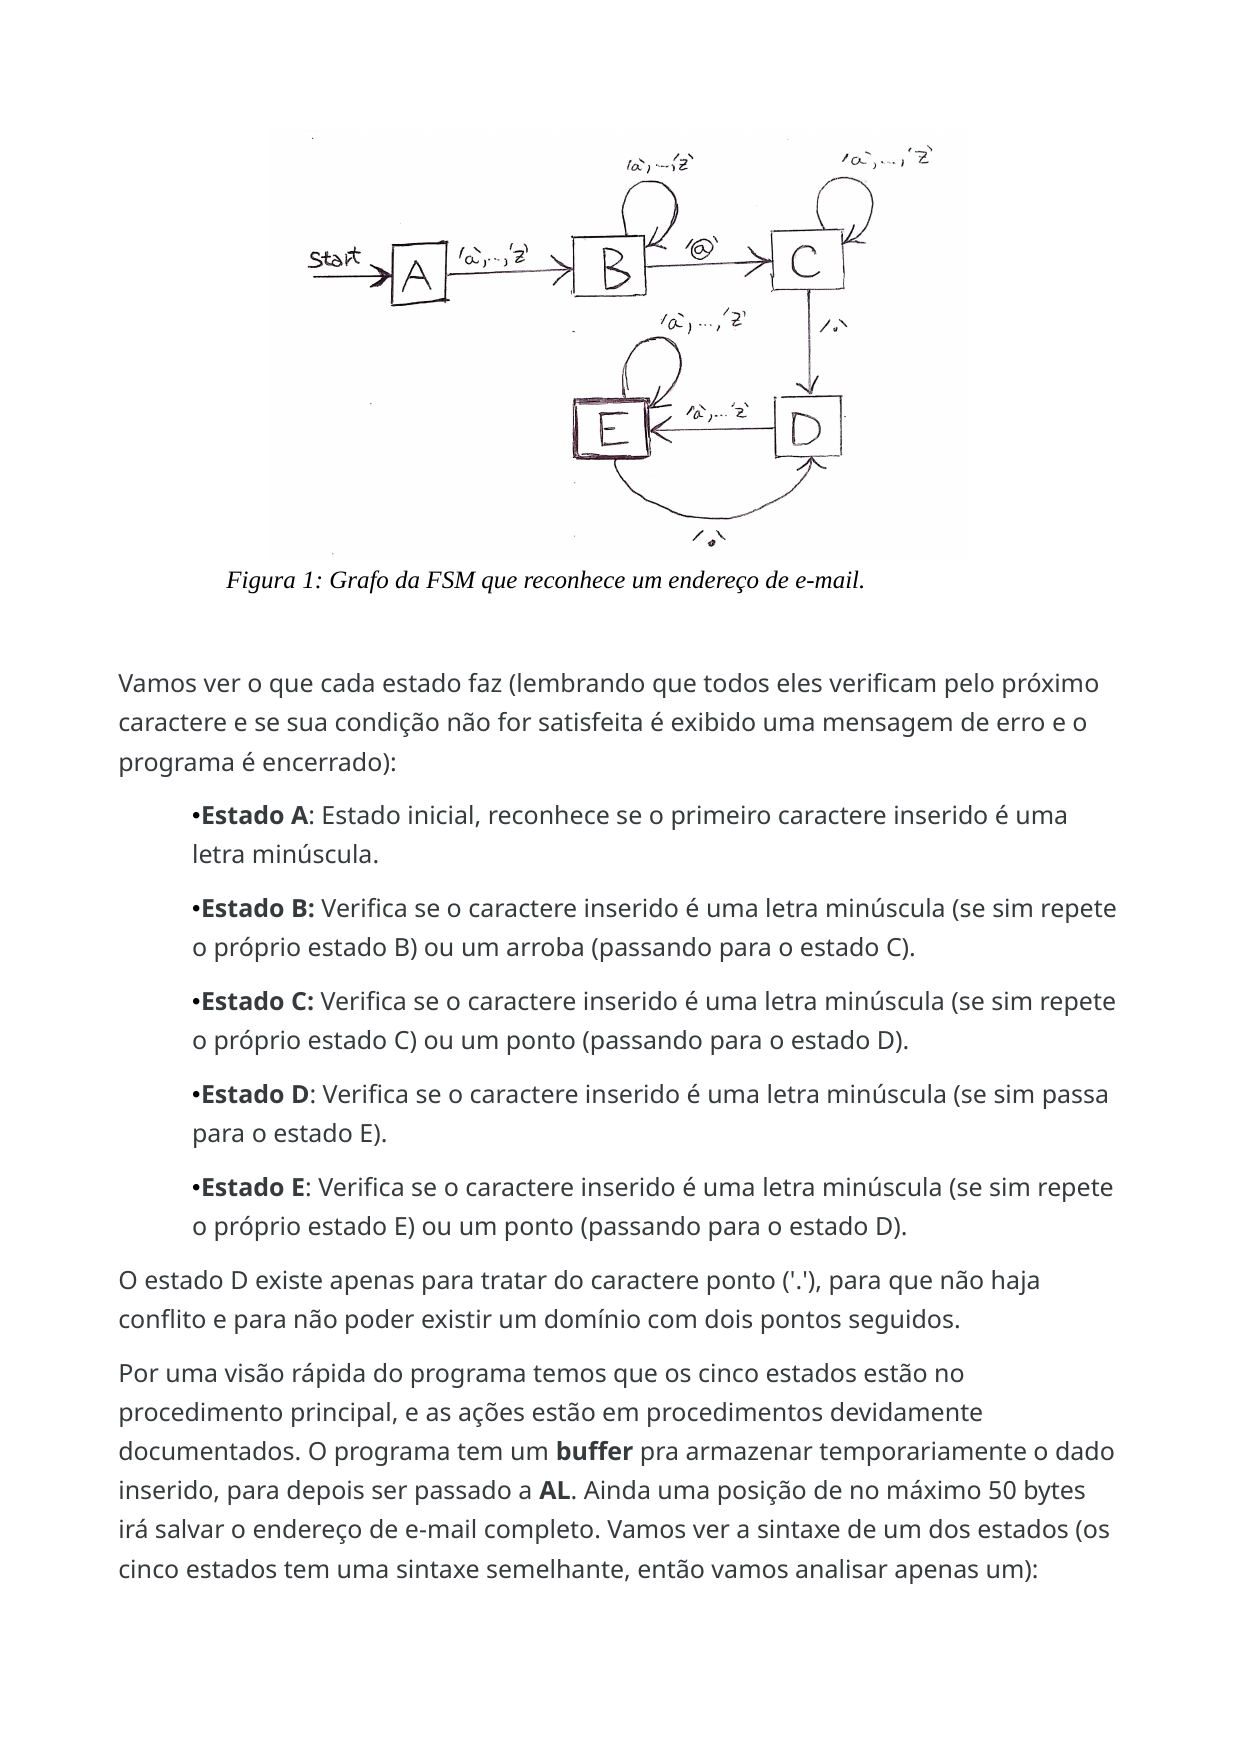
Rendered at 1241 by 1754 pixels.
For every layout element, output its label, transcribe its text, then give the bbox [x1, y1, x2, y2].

list Estado B: Verifica se o caractere inserido é uma letra minúscula (se sim repete o próprio estado B) ou um arroba (passando para o estado C). [118, 891, 1122, 964]
list Estado D: Verifica se o caractere inserido é uma letra minúscula (se sim passa para o estado E). [118, 1077, 1122, 1150]
text Figura 1: Grafo da FSM que reconhece um endereço de e-mail. [226, 131, 1014, 594]
text Por uma visão rápida do programa temos que os cinco estados estão no procedimento principal, e as ações estão em procedimentos devidamente documentados. O programa tem um buffer pra armazenar temporariamente o dado inserido, para depois ser passado a AL. Ainda uma posição de no máximo 50 bytes irá salvar o endereço de e-mail completo. Vamos ver a sintaxe de um dos estados (os cinco estados tem uma sintaxe semelhante, então vamos analisar apenas um): [118, 1355, 1122, 1585]
text Vamos ver o que cada estado faz (lembrando que todos eles verificam pelo próximo caractere e se sua condição não for satisfeita é exibido uma mensagem de erro e o programa é encerrado): [118, 666, 1122, 778]
list Estado E: Verifica se o caractere inserido é uma letra minúscula (se sim repete o próprio estado E) ou um ponto (passando para o estado D). [118, 1169, 1122, 1243]
text O estado D existe apenas para tratar do caractere ponto ('.'), para que não haja conflito e para não poder existir um domínio com dois pontos seguidos. [118, 1262, 1122, 1336]
picture [269, 130, 971, 566]
list Estado A: Estado inicial, reconhece se o primeiro caractere inserido é uma letra minúscula. [118, 798, 1122, 871]
list Estado C: Verifica se o caractere inserido é uma letra minúscula (se sim repete o próprio estado C) ou um ponto (passando para o estado D). [118, 984, 1122, 1057]
